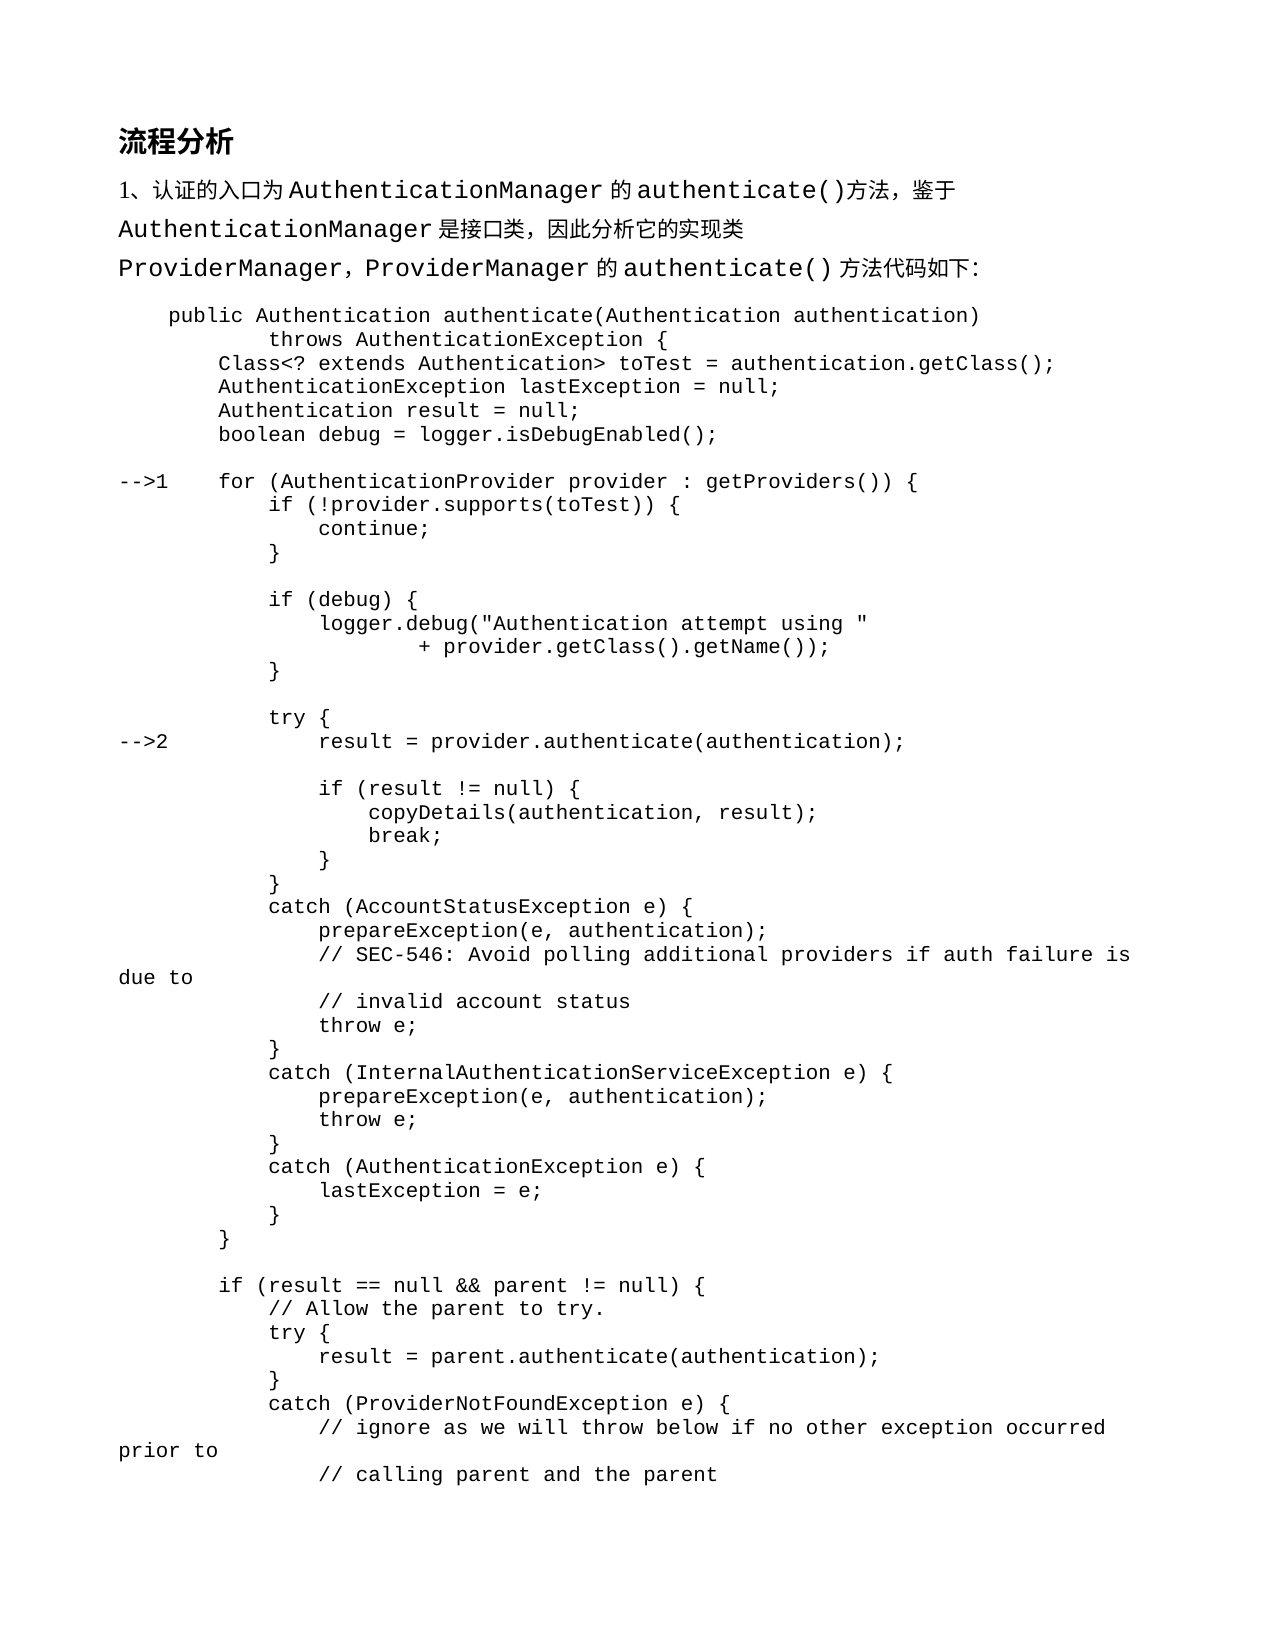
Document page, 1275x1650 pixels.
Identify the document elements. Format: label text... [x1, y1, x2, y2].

text throws AuthenticationException { [118, 329, 1157, 353]
text Class<? extends Authentication> toTest = authentication.getClass(); [118, 353, 1157, 376]
text 1、认证的入口为 AuthenticationManager 的 authenticate()方法，鉴于 AuthenticationManager是接口类，因此分析它的实现类 ProviderManager，ProviderManager 的 authenticate() 方法代码如下： [118, 173, 1157, 284]
text AuthenticationException lastException = null; [118, 376, 1157, 400]
text } [118, 542, 1157, 565]
text catch (ProviderNotFoundException e) { [118, 1393, 1157, 1417]
text -->1 for (AuthenticationProvider provider : getProviders()) { [118, 471, 1157, 494]
text } [118, 849, 1157, 873]
text // Allow the parent to try. [118, 1298, 1157, 1322]
text Authentication result = null; [118, 400, 1157, 423]
text throw e; [118, 1015, 1157, 1038]
text logger.debug("Authentication attempt using " [118, 613, 1157, 636]
text } [118, 1227, 1157, 1251]
text } [118, 1204, 1157, 1227]
text catch (AccountStatusException e) { [118, 896, 1157, 920]
text } [118, 873, 1157, 896]
text if (!provider.supports(toTest)) { [118, 494, 1157, 518]
text if (result == null && parent != null) { [118, 1275, 1157, 1298]
text // SEC-546: Avoid polling additional providers if auth failure is due to [118, 944, 1157, 991]
text } [118, 1133, 1157, 1157]
text prepareException(e, authentication); [118, 920, 1157, 944]
text lastException = e; [118, 1180, 1157, 1204]
text continue; [118, 518, 1157, 542]
text try { [118, 707, 1157, 731]
text -->2 result = provider.authenticate(authentication); [118, 731, 1157, 754]
text break; [118, 826, 1157, 849]
text // invalid account status [118, 991, 1157, 1015]
text copyDetails(authentication, result); [118, 802, 1157, 826]
subtitle 流程分析 [118, 118, 1157, 160]
text } [118, 660, 1157, 684]
text catch (InternalAuthenticationServiceException e) { [118, 1062, 1157, 1086]
text result = parent.authenticate(authentication); [118, 1346, 1157, 1369]
text try { [118, 1322, 1157, 1346]
text catch (AuthenticationException e) { [118, 1157, 1157, 1180]
text public Authentication authenticate(Authentication authentication) [118, 305, 1157, 329]
text } [118, 1038, 1157, 1062]
text prepareException(e, authentication); [118, 1086, 1157, 1109]
text // calling parent and the parent [118, 1464, 1157, 1488]
text if (debug) { [118, 589, 1157, 613]
text if (result != null) { [118, 778, 1157, 802]
text boolean debug = logger.isDebugEnabled(); [118, 423, 1157, 447]
text throw e; [118, 1109, 1157, 1133]
text } [118, 1369, 1157, 1393]
text // ignore as we will throw below if no other exception occurred prior to [118, 1417, 1157, 1464]
text + provider.getClass().getName()); [118, 636, 1157, 660]
